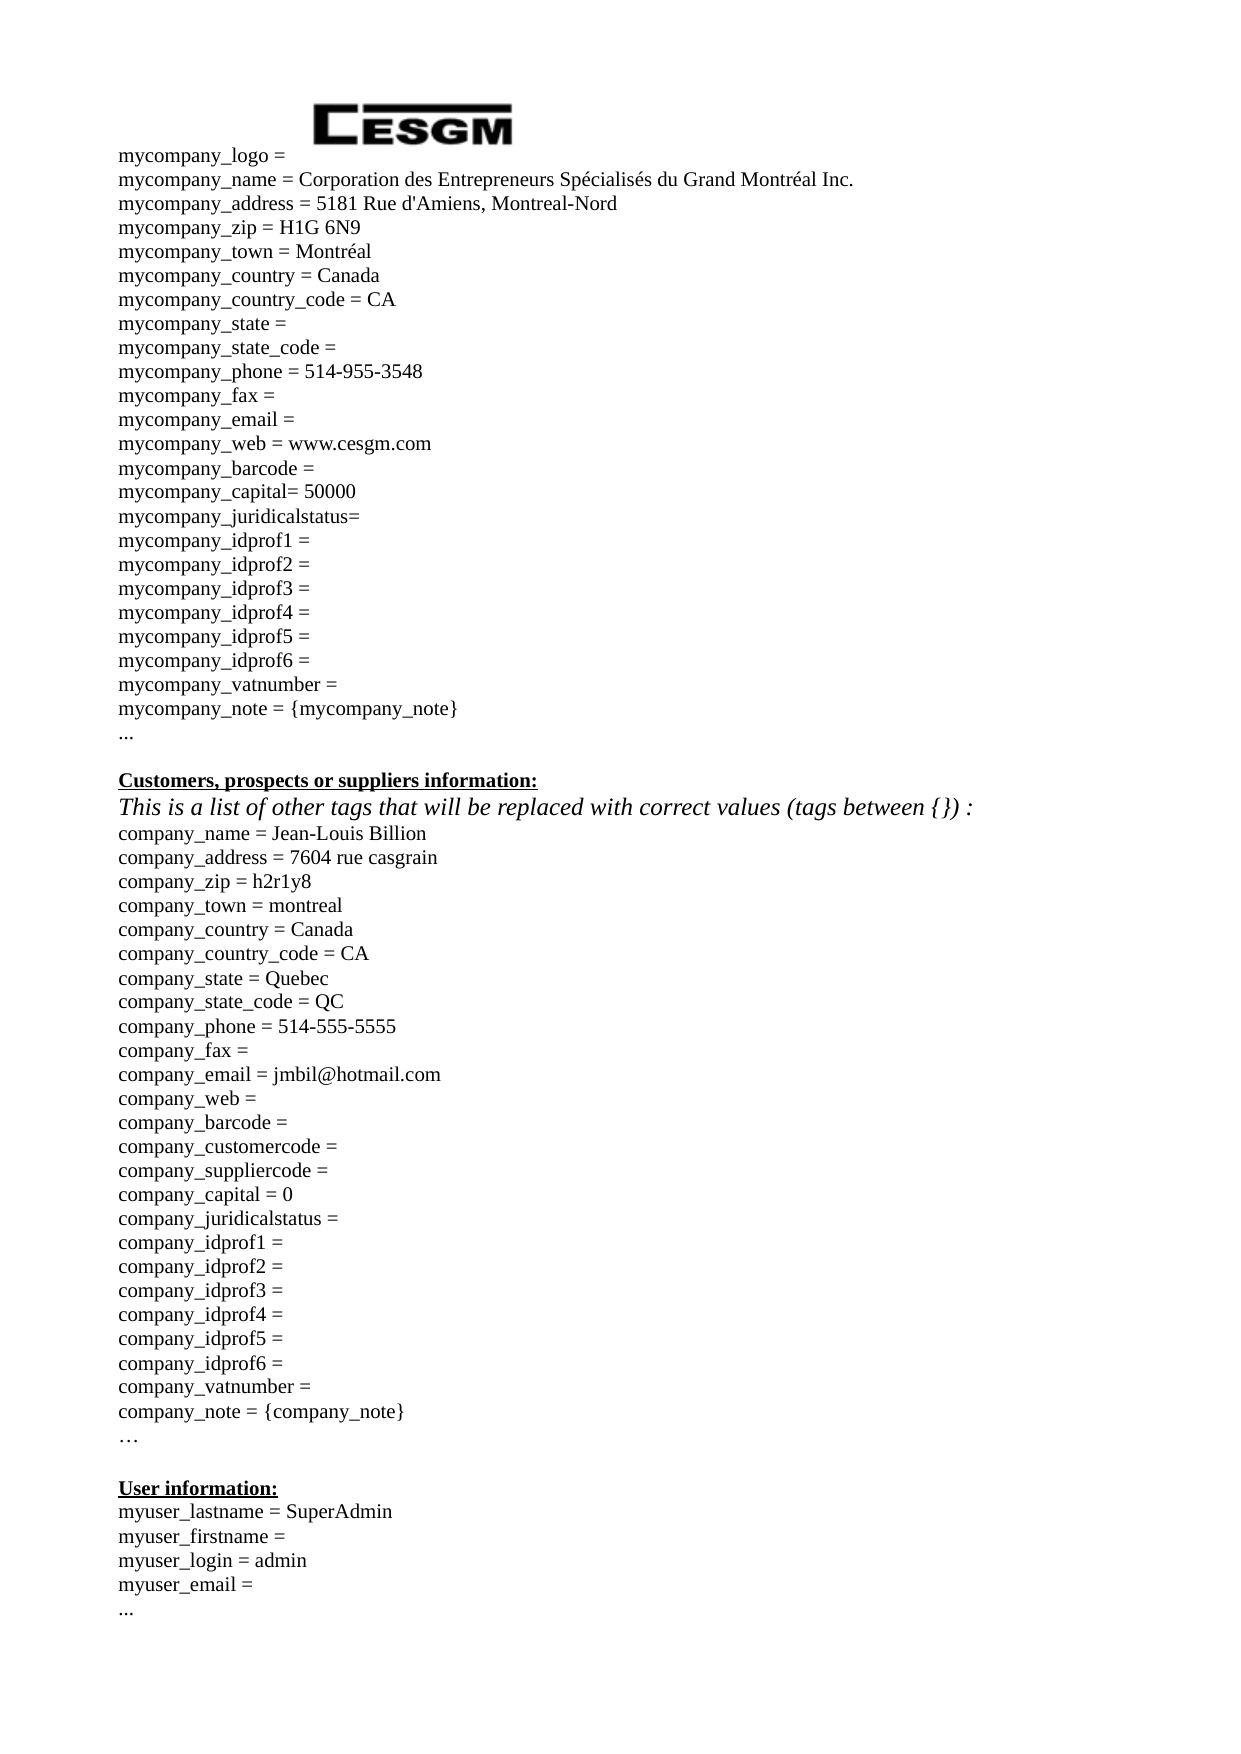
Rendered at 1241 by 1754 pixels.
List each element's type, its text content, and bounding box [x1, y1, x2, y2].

text company_idprof5 = [118, 1326, 1122, 1350]
text mycompany_idprof5 = [118, 624, 1122, 648]
text mycompany_name = Corporation des Entrepreneurs Spécialisés du Grand Montréal Inc. [118, 167, 1122, 191]
text company_address = 7604 rue casgrain [118, 845, 1122, 869]
text company_vatnumber = [118, 1374, 1122, 1398]
text Customers, prospects or suppliers information: [118, 768, 1122, 792]
text mycompany_country = Canada [118, 263, 1122, 287]
text company_idprof2 = [118, 1254, 1122, 1278]
text mycompany_state_code = [118, 335, 1122, 359]
text company_capital = 0 [118, 1182, 1122, 1206]
text mycompany_phone = 514-955-3548 [118, 359, 1122, 383]
text ... [118, 1596, 1122, 1620]
text company_fax = [118, 1038, 1122, 1062]
text mycompany_idprof2 = [118, 552, 1122, 576]
text myuser_lastname = SuperAdmin [118, 1499, 1122, 1523]
text company_phone = 514-555-5555 [118, 1013, 1122, 1038]
text mycompany_logo = [118, 89, 1122, 167]
text company_country_code = CA [118, 941, 1122, 965]
text mycompany_barcode = [118, 455, 1122, 479]
text myuser_email = [118, 1572, 1122, 1596]
text company_barcode = [118, 1110, 1122, 1134]
text mycompany_vatnumber = [118, 672, 1122, 696]
text company_note = {company_note} [118, 1398, 1122, 1423]
text mycompany_zip = H1G 6N9 [118, 215, 1122, 239]
text mycompany_idprof4 = [118, 600, 1122, 624]
text mycompany_capital= 50000 [118, 479, 1122, 503]
text company_idprof1 = [118, 1230, 1122, 1254]
text mycompany_idprof6 = [118, 648, 1122, 672]
text mycompany_email = [118, 407, 1122, 431]
text myuser_firstname = [118, 1523, 1122, 1548]
text company_juridicalstatus = [118, 1206, 1122, 1230]
text mycompany_fax = [118, 383, 1122, 407]
text company_state = Quebec [118, 965, 1122, 989]
text mycompany_idprof3 = [118, 576, 1122, 600]
text company_name = Jean-Louis Billion [118, 821, 1122, 845]
text mycompany_address = 5181 Rue d'Amiens, Montreal-Nord [118, 191, 1122, 215]
text User information: [118, 1475, 1122, 1499]
picture [296, 88, 531, 162]
text company_zip = h2r1y8 [118, 869, 1122, 893]
text company_idprof6 = [118, 1350, 1122, 1374]
text mycompany_idprof1 = [118, 528, 1122, 552]
text mycompany_country_code = CA [118, 287, 1122, 311]
text company_idprof3 = [118, 1278, 1122, 1302]
text company_town = montreal [118, 893, 1122, 917]
text mycompany_state = [118, 311, 1122, 335]
text This is a list of other tags that will be replaced with correct values (tags between {}) : [118, 792, 1122, 821]
text company_web = [118, 1086, 1122, 1110]
text mycompany_town = Montréal [118, 239, 1122, 263]
text company_idprof4 = [118, 1302, 1122, 1326]
text company_suppliercode = [118, 1158, 1122, 1182]
text mycompany_web = www.cesgm.com [118, 431, 1122, 455]
text company_state_code = QC [118, 989, 1122, 1013]
text company_country = Canada [118, 917, 1122, 941]
text mycompany_note = {mycompany_note} [118, 696, 1122, 720]
text ... [118, 720, 1122, 744]
text company_email = jmbil@hotmail.com [118, 1062, 1122, 1086]
text myuser_login = admin [118, 1548, 1122, 1572]
text company_customercode = [118, 1134, 1122, 1158]
text mycompany_juridicalstatus= [118, 503, 1122, 528]
text … [118, 1423, 1122, 1447]
